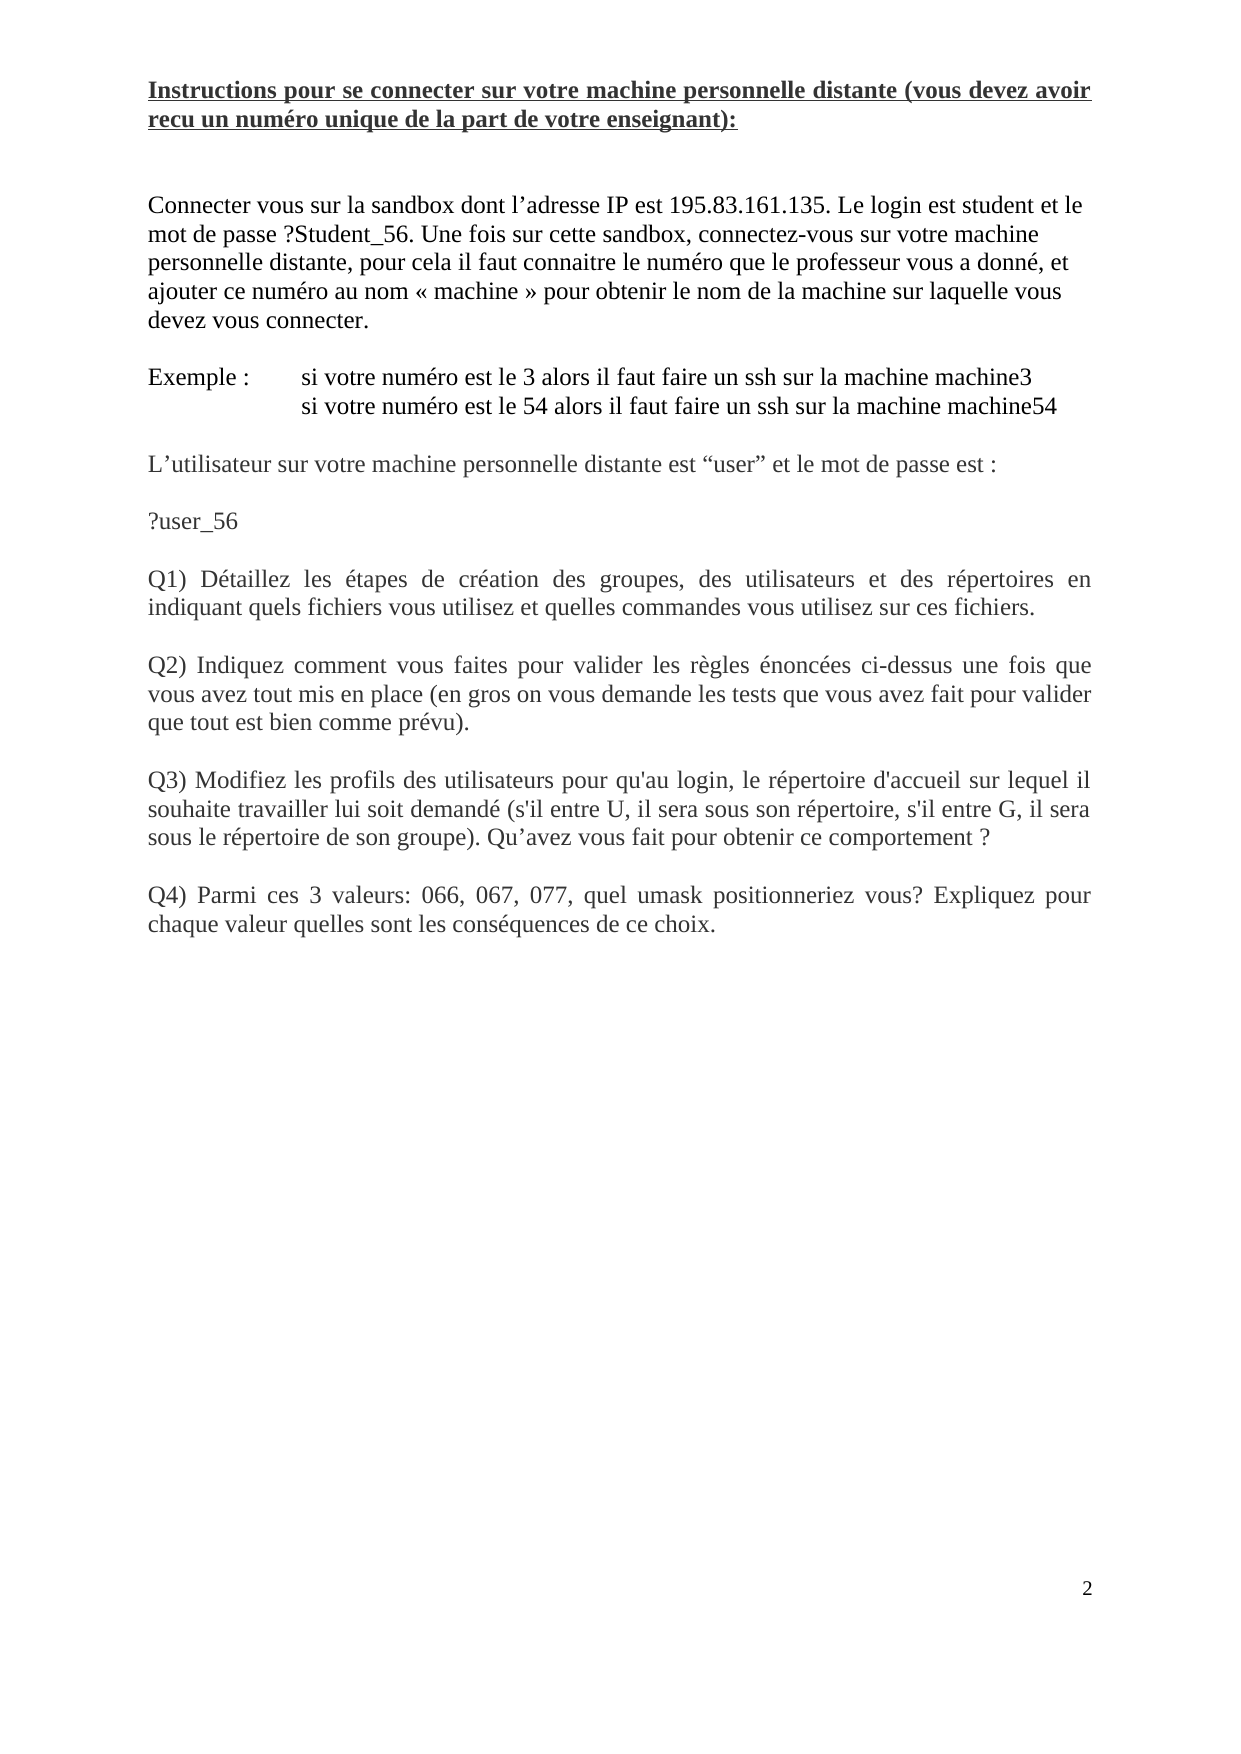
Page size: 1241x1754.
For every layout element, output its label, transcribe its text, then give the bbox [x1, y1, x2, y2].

text Instructions pour se connecter sur votre machine personnelle distante (vous devez avoir [148, 75, 1092, 100]
text si votre numéro est le 54 alors il faut faire un ssh sur la machine machine54 [148, 391, 1092, 420]
text Q3) Modifiez les profils des utilisateurs pour qu'au login, le répertoire d'accueil sur lequel il souhaite travailler lui soit demandé (s'il entre U, il sera sous son répertoire, s'il entre G, il sera sous le répertoire de son groupe). Qu’avez vous fait pour obtenir ce comportement ? [148, 765, 1092, 851]
text Connecter vous sur la sandbox dont l’adresse IP est 195.83.161.135. Le login est student et le mot de passe ?Student_56. Une fois sur cette sandbox, connectez-vous sur votre machine personnelle distante, pour cela il faut connaitre le numéro que le professeur vous a donné, et ajouter ce numéro au nom « machine » pour obtenir le nom de la machine sur laquelle vous devez vous connecter. [148, 190, 1092, 334]
text Q4) Parmi ces 3 valeurs: 066, 067, 077, quel umask positionneriez vous? Expliquez pour chaque valeur quelles sont les conséquences de ce choix. [148, 880, 1092, 937]
text L’utilisateur sur votre machine personnelle distante est “user” et le mot de passe est : [148, 449, 1092, 477]
text ?user_56 [148, 506, 1092, 535]
text Q1) Détaillez les étapes de création des groupes, des utilisateurs et des répertoires en indiquant quels fichiers vous utilisez et quelles commandes vous utilisez sur ces fichiers. [148, 564, 1092, 621]
text recu un numéro unique de la part de votre enseignant): [148, 101, 1092, 132]
text Q2) Indiquez comment vous faites pour valider les règles énoncées ci-dessus une fois que vous avez tout mis en place (en gros on vous demande les tests que vous avez fait pour valider que tout est bien comme prévu). [148, 650, 1092, 736]
text Exemple : si votre numéro est le 3 alors il faut faire un ssh sur la machine machine3 [148, 362, 1092, 391]
